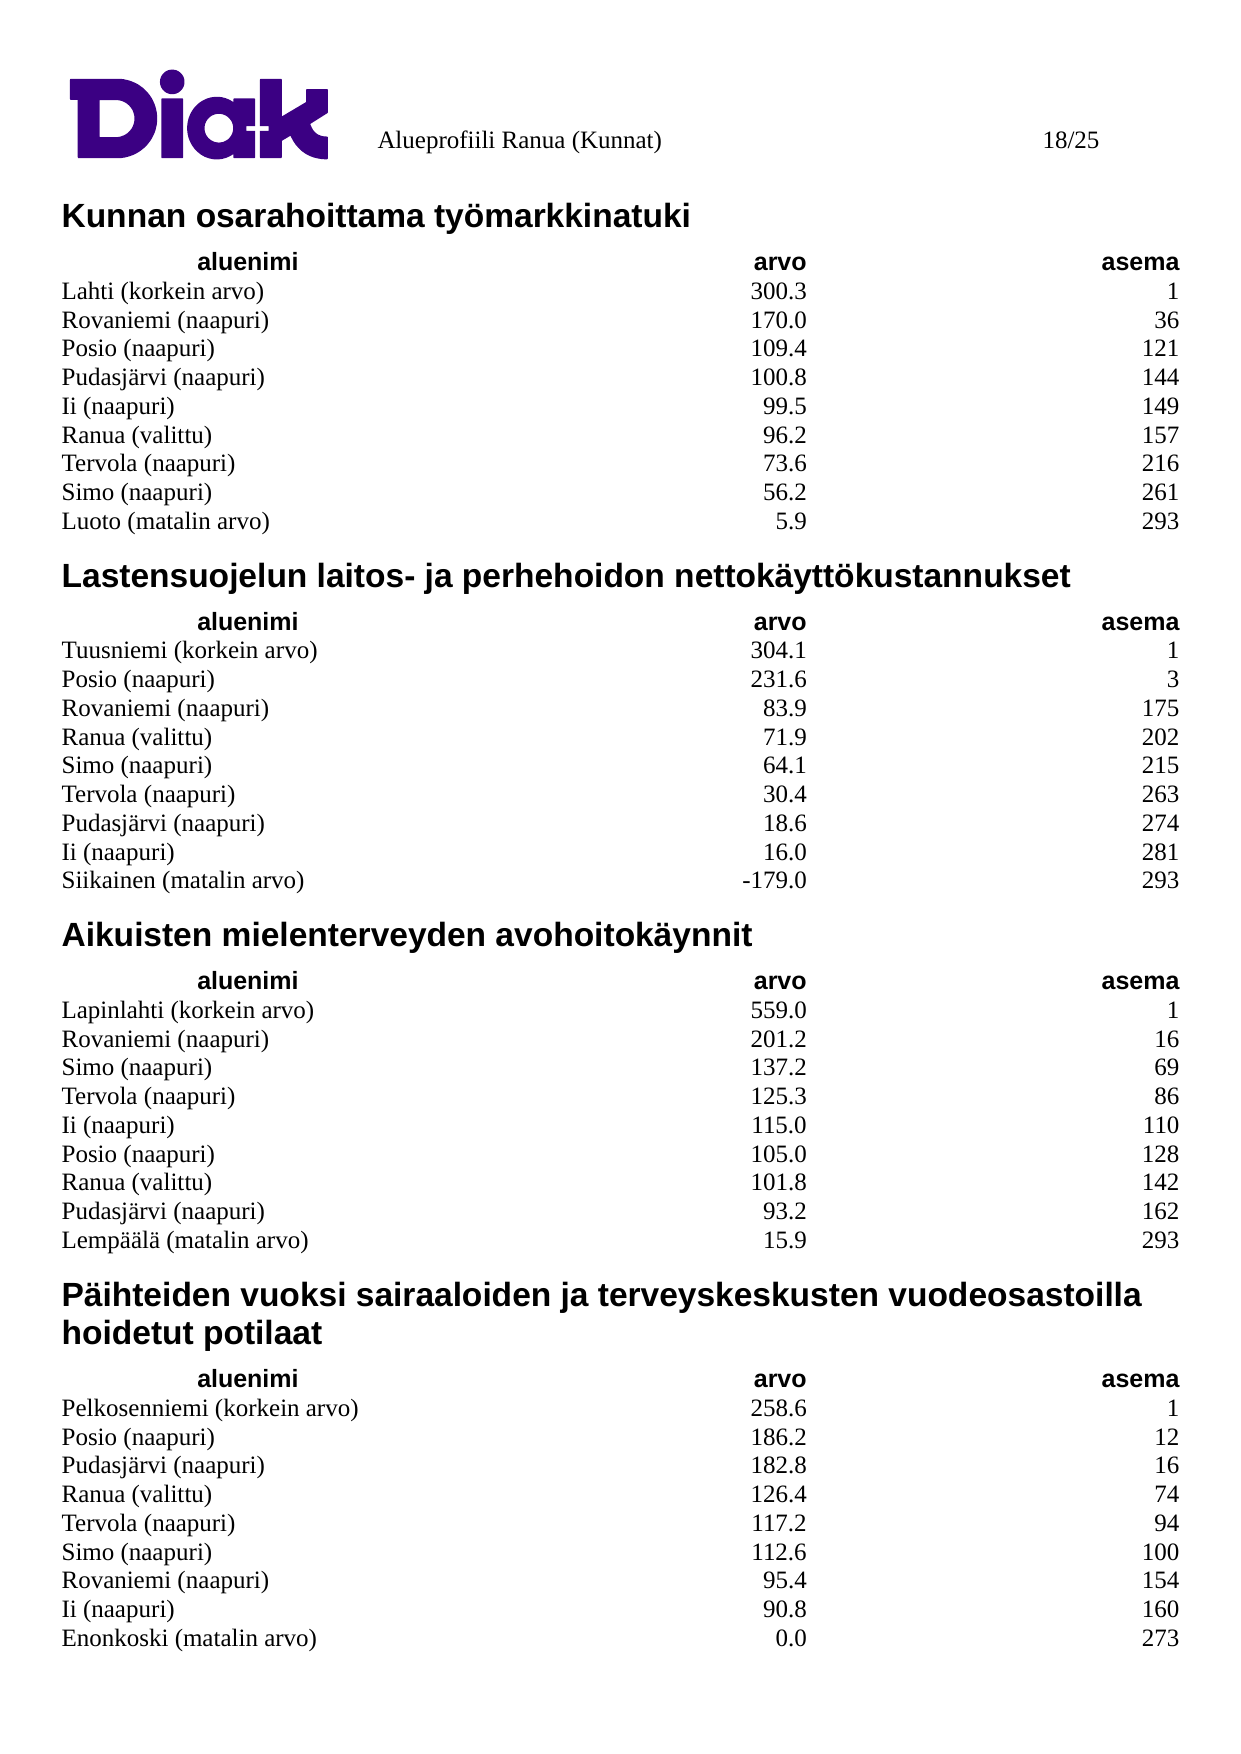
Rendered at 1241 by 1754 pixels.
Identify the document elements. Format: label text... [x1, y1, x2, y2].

table_cell Rovaniemi (naapuri) [61, 693, 434, 722]
table_cell Simo (naapuri) [61, 1053, 434, 1081]
table_cell 231.6 [434, 664, 806, 693]
table_cell Tervola (naapuri) [61, 1081, 434, 1110]
table_cell 64.1 [434, 751, 806, 779]
table_cell Lahti (korkein arvo) [61, 276, 434, 305]
table_cell 93.2 [434, 1196, 806, 1225]
table_cell -179.0 [434, 866, 806, 894]
table_cell Tervola (naapuri) [61, 449, 434, 477]
table_cell Luoto (matalin arvo) [61, 506, 434, 535]
table_cell 182.8 [434, 1451, 806, 1479]
table_cell Posio (naapuri) [61, 1139, 434, 1167]
table_cell Ii (naapuri) [61, 837, 434, 866]
table_cell 36 [806, 305, 1179, 333]
table_cell 293 [806, 1225, 1179, 1254]
table_cell Pelkosenniemi (korkein arvo) [61, 1393, 434, 1422]
table_cell Tervola (naapuri) [61, 779, 434, 808]
table_cell Posio (naapuri) [61, 1422, 434, 1451]
table_cell Lapinlahti (korkein arvo) [61, 995, 434, 1024]
subtitle Lastensuojelun laitos- ja perhehoidon nettokäyttökustannukset [61, 556, 1179, 594]
table_cell 126.4 [434, 1479, 806, 1508]
table_cell 5.9 [434, 506, 806, 535]
table_cell 71.9 [434, 722, 806, 751]
table_cell Ranua (valittu) [61, 420, 434, 448]
table_cell 95.4 [434, 1566, 806, 1594]
table_header arvo [434, 607, 806, 636]
table_cell 263 [806, 779, 1179, 808]
table_cell 100 [806, 1537, 1179, 1566]
table_header aluenimi [61, 1364, 434, 1393]
table_cell Ii (naapuri) [61, 391, 434, 420]
table_cell 1 [806, 1393, 1179, 1422]
table_cell 149 [806, 391, 1179, 420]
table_cell 1 [806, 276, 1179, 305]
table_cell 109.4 [434, 334, 806, 362]
table_cell Pudasjärvi (naapuri) [61, 1451, 434, 1479]
table_cell 112.6 [434, 1537, 806, 1566]
table_cell 170.0 [434, 305, 806, 333]
table_cell 30.4 [434, 779, 806, 808]
table_cell Lempäälä (matalin arvo) [61, 1225, 434, 1254]
table_cell 215 [806, 751, 1179, 779]
subtitle Kunnan osarahoittama työmarkkinatuki [61, 196, 1179, 235]
table_cell 559.0 [434, 995, 806, 1024]
table_cell 101.8 [434, 1168, 806, 1196]
table_cell 117.2 [434, 1508, 806, 1537]
table_cell Pudasjärvi (naapuri) [61, 808, 434, 837]
table_cell 3 [806, 664, 1179, 693]
table_cell Rovaniemi (naapuri) [61, 1566, 434, 1594]
table_cell Posio (naapuri) [61, 664, 434, 693]
table_cell 69 [806, 1053, 1179, 1081]
table_cell Ii (naapuri) [61, 1110, 434, 1139]
table_cell 12 [806, 1422, 1179, 1451]
table_cell 281 [806, 837, 1179, 866]
table_header arvo [434, 1364, 806, 1393]
table_cell 162 [806, 1196, 1179, 1225]
table_cell 293 [806, 506, 1179, 535]
table_cell 144 [806, 362, 1179, 391]
table_cell 128 [806, 1139, 1179, 1167]
table_cell 74 [806, 1479, 1179, 1508]
table_cell 201.2 [434, 1024, 806, 1052]
table_cell Tuusniemi (korkein arvo) [61, 636, 434, 664]
table_header arvo [434, 247, 806, 276]
table_cell 16 [806, 1024, 1179, 1052]
table_cell 99.5 [434, 391, 806, 420]
table_cell 274 [806, 808, 1179, 837]
table_header arvo [434, 966, 806, 995]
table_cell Simo (naapuri) [61, 477, 434, 506]
table_cell 293 [806, 866, 1179, 894]
table_cell 105.0 [434, 1139, 806, 1167]
table_cell 1 [806, 995, 1179, 1024]
table_cell Simo (naapuri) [61, 1537, 434, 1566]
table_header aluenimi [61, 247, 434, 276]
table_cell 94 [806, 1508, 1179, 1537]
table_header aluenimi [61, 607, 434, 636]
table_cell Posio (naapuri) [61, 334, 434, 362]
table_cell Rovaniemi (naapuri) [61, 1024, 434, 1052]
table_cell 1 [806, 636, 1179, 664]
table_header aluenimi [61, 966, 434, 995]
table_cell 175 [806, 693, 1179, 722]
table_cell 121 [806, 334, 1179, 362]
table_cell Ii (naapuri) [61, 1594, 434, 1623]
table_cell 115.0 [434, 1110, 806, 1139]
subtitle Aikuisten mielenterveyden avohoitokäynnit [61, 915, 1179, 954]
table_cell Ranua (valittu) [61, 1479, 434, 1508]
table_header asema [806, 247, 1179, 276]
table_cell 202 [806, 722, 1179, 751]
table_cell Siikainen (matalin arvo) [61, 866, 434, 894]
table_cell 16 [806, 1451, 1179, 1479]
table_cell 83.9 [434, 693, 806, 722]
table_cell Pudasjärvi (naapuri) [61, 1196, 434, 1225]
table_cell Pudasjärvi (naapuri) [61, 362, 434, 391]
table_cell 258.6 [434, 1393, 806, 1422]
table_cell 90.8 [434, 1594, 806, 1623]
table_cell 216 [806, 449, 1179, 477]
table_cell 304.1 [434, 636, 806, 664]
table_cell Ranua (valittu) [61, 722, 434, 751]
table_cell Simo (naapuri) [61, 751, 434, 779]
table_cell 16.0 [434, 837, 806, 866]
table_header asema [806, 1364, 1179, 1393]
table_cell 56.2 [434, 477, 806, 506]
table_cell 73.6 [434, 449, 806, 477]
table_cell 86 [806, 1081, 1179, 1110]
table_cell 18.6 [434, 808, 806, 837]
subtitle Päihteiden vuoksi sairaaloiden ja terveyskeskusten vuodeosastoilla hoidetut potilaat [61, 1274, 1179, 1352]
table_cell Rovaniemi (naapuri) [61, 305, 434, 333]
table_cell 137.2 [434, 1053, 806, 1081]
table_cell Enonkoski (matalin arvo) [61, 1623, 434, 1652]
table_cell 154 [806, 1566, 1179, 1594]
table_cell 186.2 [434, 1422, 806, 1451]
table_cell 142 [806, 1168, 1179, 1196]
table_cell Ranua (valittu) [61, 1168, 434, 1196]
table_cell 96.2 [434, 420, 806, 448]
table_cell 273 [806, 1623, 1179, 1652]
table_cell 100.8 [434, 362, 806, 391]
table_cell 157 [806, 420, 1179, 448]
table_cell 261 [806, 477, 1179, 506]
table_cell 125.3 [434, 1081, 806, 1110]
table_cell 160 [806, 1594, 1179, 1623]
table_header asema [806, 607, 1179, 636]
table_cell 110 [806, 1110, 1179, 1139]
table_cell 0.0 [434, 1623, 806, 1652]
table_cell Tervola (naapuri) [61, 1508, 434, 1537]
table_header asema [806, 966, 1179, 995]
table_cell 300.3 [434, 276, 806, 305]
table_cell 15.9 [434, 1225, 806, 1254]
